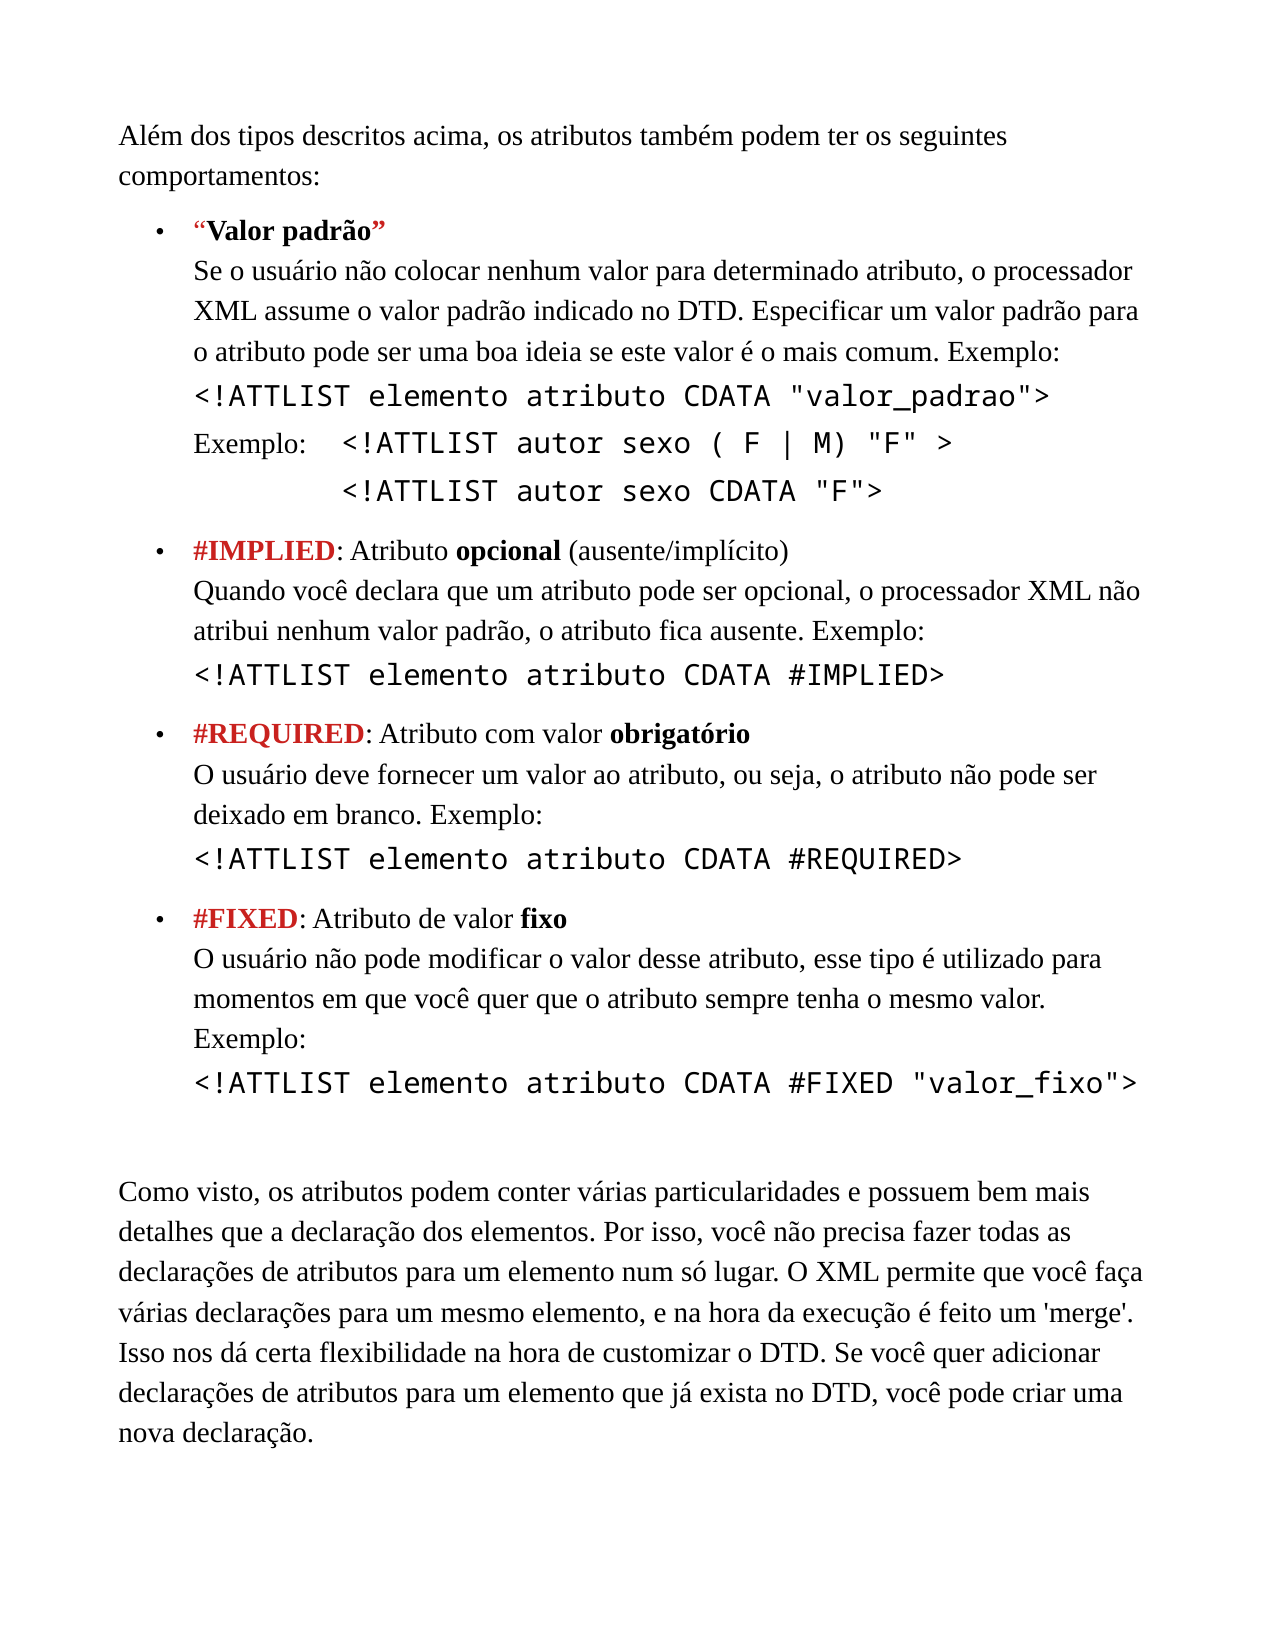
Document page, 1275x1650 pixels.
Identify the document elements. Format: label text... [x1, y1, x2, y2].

text Como visto, os atributos podem conter várias particularidades e possuem bem mais detalhes que a declaração dos elementos. Por isso, você não precisa fazer todas as declarações de atributos para um elemento num só lugar. O XML permite que você faça várias declarações para um mesmo elemento, e na hora da execução é feito um 'merge'. Isso nos dá certa flexibilidade na hora de customizar o DTD. Se você quer adicionar declarações de atributos para um elemento que já exista no DTD, você pode criar uma nova declaração. [118, 1174, 1157, 1449]
list #REQUIRED: Atributo com valor obrigatório O usuário deve fornecer um valor ao atributo, ou seja, o atributo não pode ser deixado em branco. Exemplo: <!ATTLIST elemento atributo CDATA #REQUIRED> [156, 717, 1157, 878]
list “Valor padrão” Se o usuário não colocar nenhum valor para determinado atributo, o processador XML assume o valor padrão indicado no DTD. Especificar um valor padrão para o atributo pode ser uma boa ideia se este valor é o mais comum. Exemplo: <!ATTLIST elemento atributo CDATA "valor_padrao"> Exemplo: <!ATTLIST autor sexo ( F | M) "F" > <!ATTLIST autor sexo CDATA "F"> [156, 213, 1157, 510]
text Além dos tipos descritos acima, os atributos também podem ter os seguintes comportamentos: [118, 118, 1157, 192]
list #IMPLIED: Atributo opcional (ausente/implícito) Quando você declara que um atributo pode ser opcional, o processador XML não atribui nenhum valor padrão, o atributo fica ausente. Exemplo: <!ATTLIST elemento atributo CDATA #IMPLIED> [156, 533, 1157, 694]
list #FIXED: Atributo de valor fixo O usuário não pode modificar o valor desse atributo, esse tipo é utilizado para momentos em que você quer que o atributo sempre tenha o mesmo valor. Exemplo: <!ATTLIST elemento atributo CDATA #FIXED "valor_fixo"> [156, 901, 1157, 1102]
